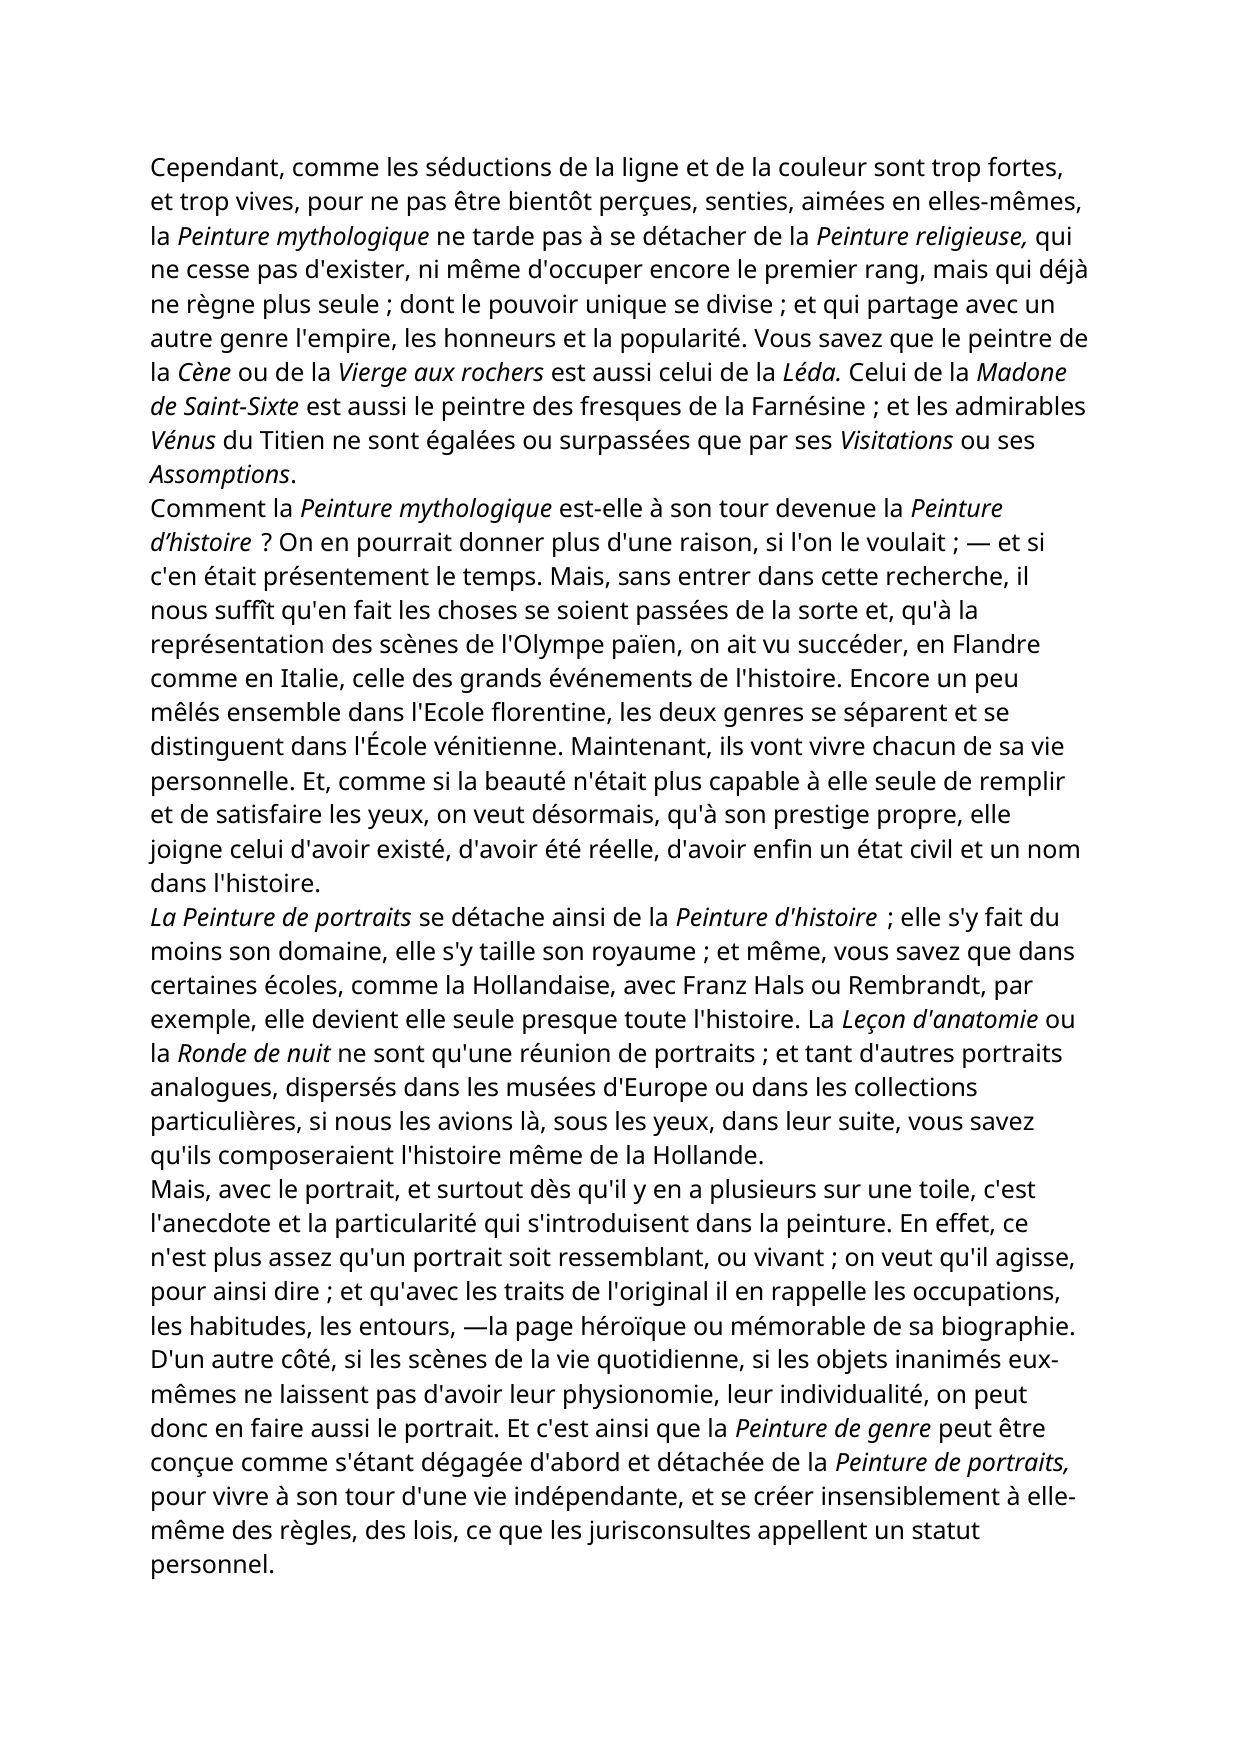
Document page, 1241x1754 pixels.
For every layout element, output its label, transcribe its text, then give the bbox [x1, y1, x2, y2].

text Mais, avec le portrait, et surtout dès qu'il y en a plusieurs sur une toile, c'est l'anecdote et la particularité qui s'introduisent dans la peinture. En effet, ce n'est plus assez qu'un portrait soit ressemblant, ou vivant ; on veut qu'il agisse, pour ainsi dire ; et qu'avec les traits de l'original il en rappelle les occupations, les habitudes, les entours, —la page héroïque ou mémorable de sa biographie. D'un autre côté, si les scènes de la vie quotidienne, si les objets inanimés eux-mêmes ne laissent pas d'avoir leur physionomie, leur individualité, on peut donc en faire aussi le portrait. Et c'est ainsi que la Peinture de genre peut être conçue comme s'étant dégagée d'abord et détachée de la Peinture de portraits, pour vivre à son tour d'une vie indépendante, et se créer insensiblement à elle-même des règles, des lois, ce que les jurisconsultes appellent un statut personnel. [150, 1172, 1091, 1581]
text Cependant, comme les séductions de la ligne et de la couleur sont trop fortes, et trop vives, pour ne pas être bientôt perçues, senties, aimées en elles-mêmes, la Peinture mythologique ne tarde pas à se détacher de la Peinture religieuse, qui ne cesse pas d'exister, ni même d'occuper encore le premier rang, mais qui déjà ne règne plus seule ; dont le pouvoir unique se divise ; et qui partage avec un autre genre l'empire, les honneurs et la popularité. Vous savez que le peintre de la Cène ou de la Vierge aux rochers est aussi celui de la Léda. Celui de la Madone de Saint-Sixte est aussi le peintre des fresques de la Farnésine ; et les admirables Vénus du Titien ne sont égalées ou surpassées que par ses Visitations ou ses Assomptions. [150, 150, 1091, 491]
text La Peinture de portraits se détache ainsi de la Peinture d'histoire ; elle s'y fait du moins son domaine, elle s'y taille son royaume ; et même, vous savez que dans certaines écoles, comme la Hollandaise, avec Franz Hals ou Rembrandt, par exemple, elle devient elle seule presque toute l'histoire. La Leçon d'anatomie ou la Ronde de nuit ne sont qu'une réunion de portraits ; et tant d'autres portraits analogues, dispersés dans les musées d'Europe ou dans les collections particulières, si nous les avions là, sous les yeux, dans leur suite, vous savez qu'ils composeraient l'histoire même de la Hollande. [150, 899, 1091, 1172]
text Comment la Peinture mythologique est-elle à son tour devenue la Peinture d’histoire ? On en pourrait donner plus d'une raison, si l'on le voulait ; — et si c'en était présentement le temps. Mais, sans entrer dans cette recherche, il nous suffît qu'en fait les choses se soient passées de la sorte et, qu'à la représentation des scènes de l'Olympe païen, on ait vu succéder, en Flandre comme en Italie, celle des grands événements de l'histoire. Encore un peu mêlés ensemble dans l'Ecole florentine, les deux genres se séparent et se distinguent dans l'École vénitienne. Maintenant, ils vont vivre chacun de sa vie personnelle. Et, comme si la beauté n'était plus capable à elle seule de remplir et de satisfaire les yeux, on veut désormais, qu'à son prestige propre, elle joigne celui d'avoir existé, d'avoir été réelle, d'avoir enfin un état civil et un nom dans l'histoire. [150, 491, 1091, 899]
